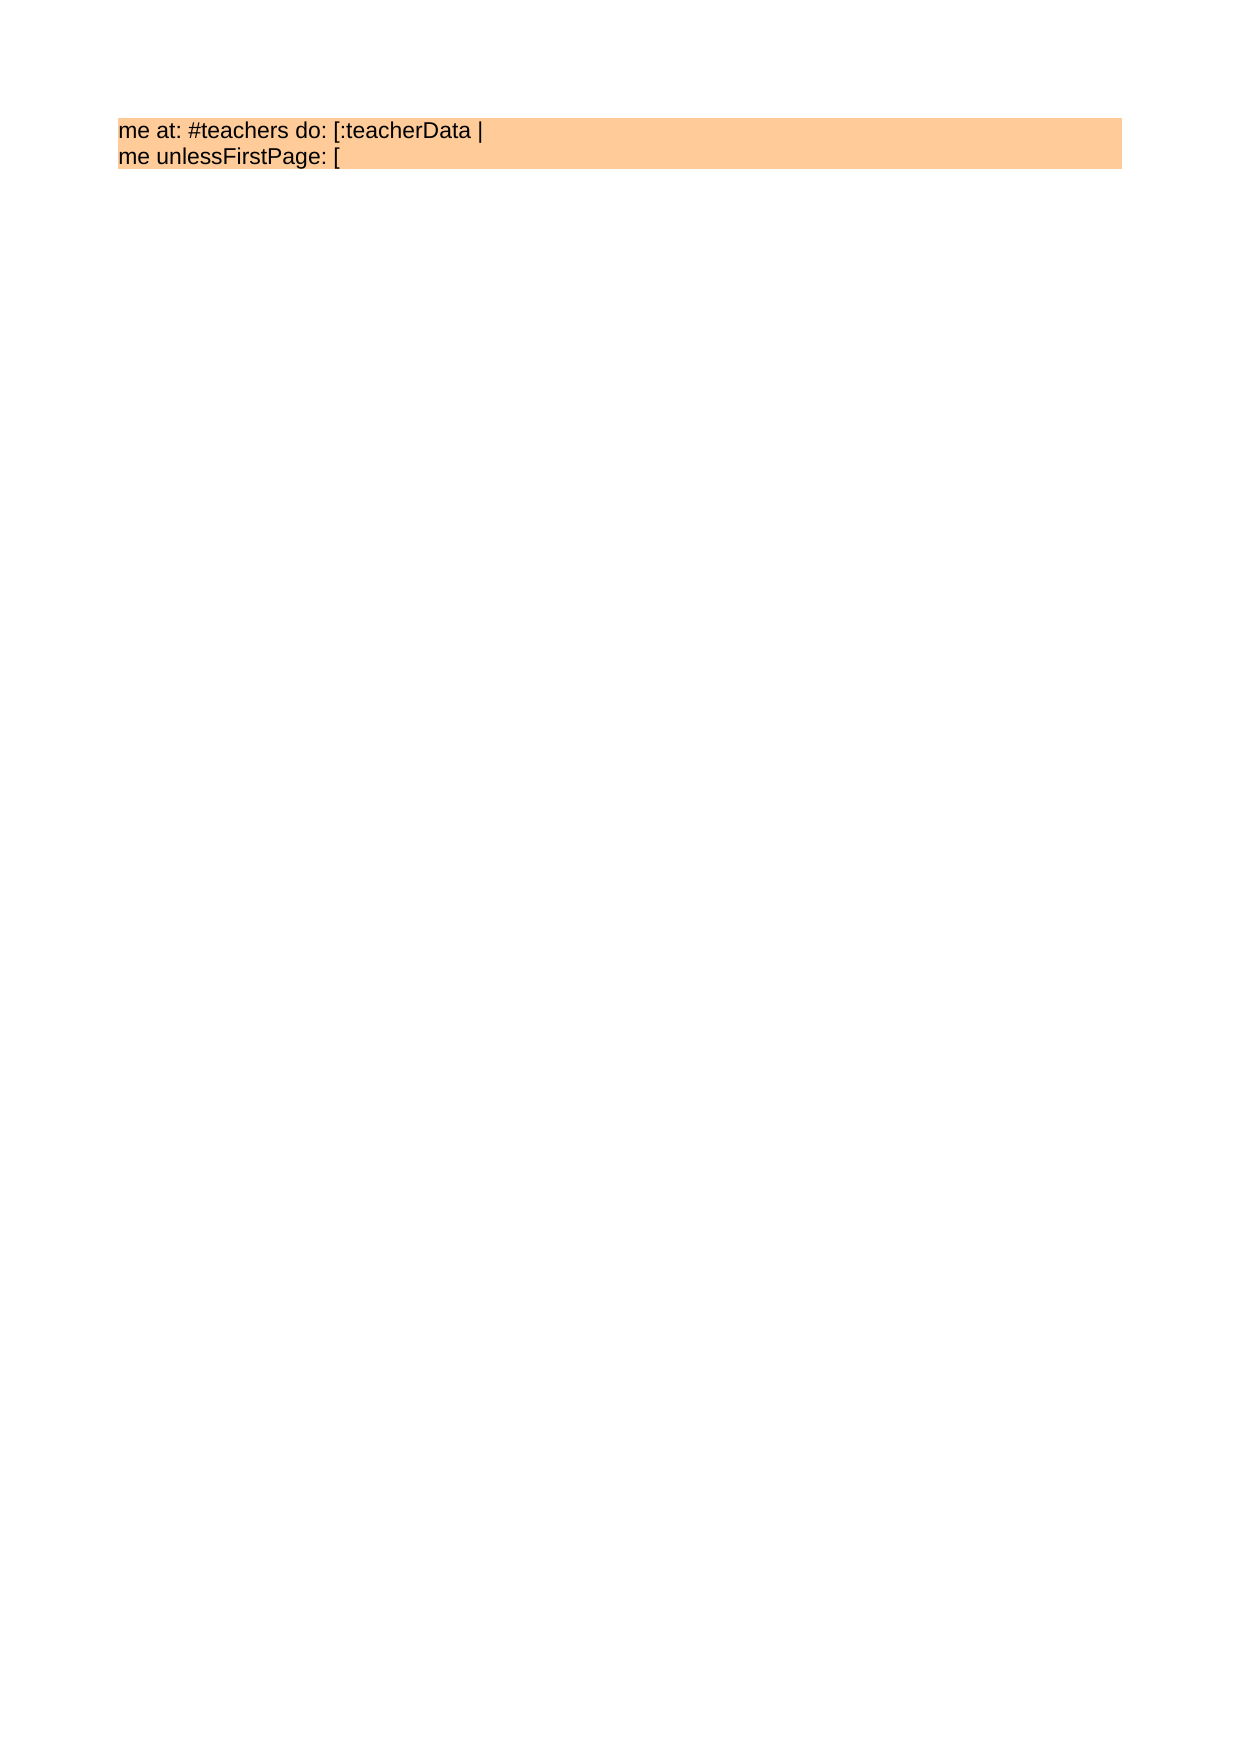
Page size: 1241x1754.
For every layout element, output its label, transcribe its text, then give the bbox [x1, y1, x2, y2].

text me at: #teachers do: [:teacherData | me unlessFirstPage: [ [118, 118, 1122, 169]
